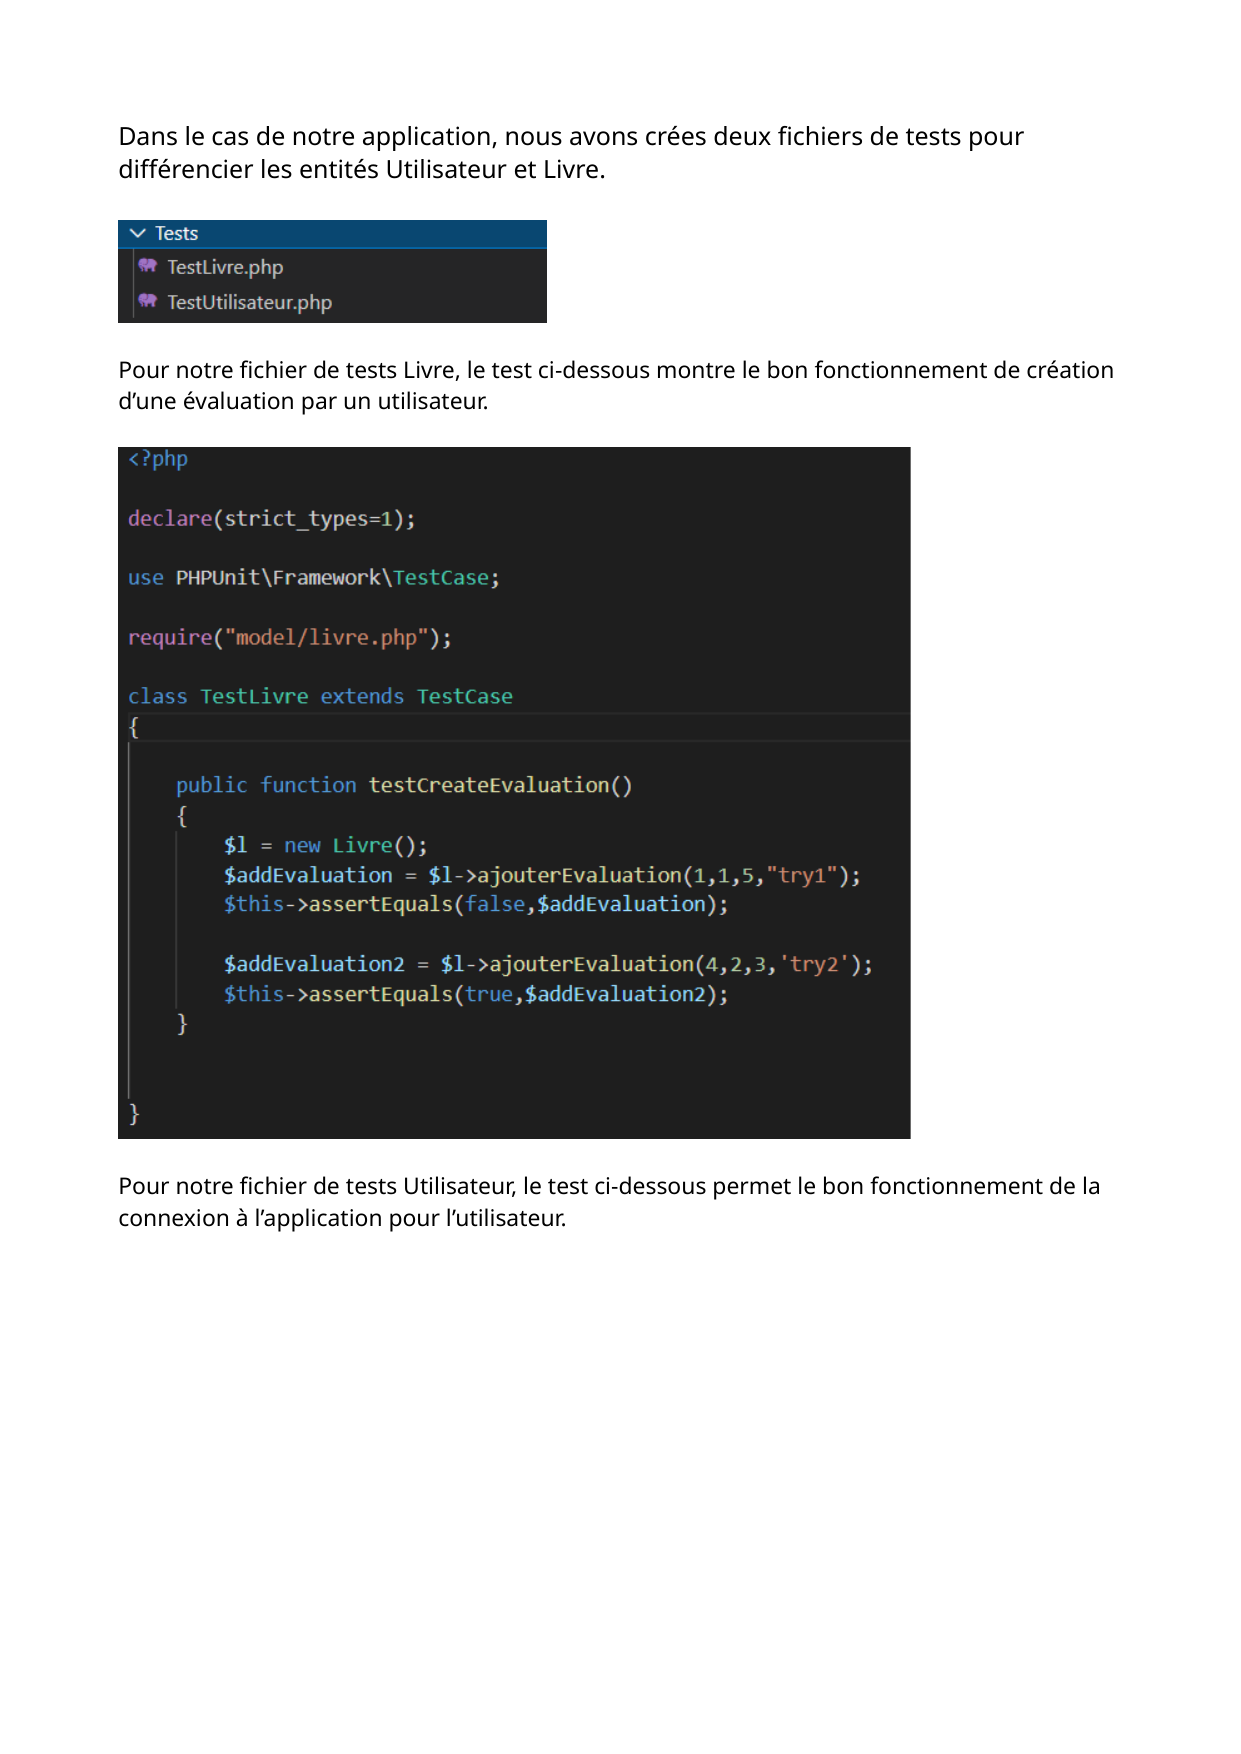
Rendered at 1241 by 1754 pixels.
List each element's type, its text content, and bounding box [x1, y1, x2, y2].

text Dans le cas de notre application, nous avons crées deux fichiers de tests pour différencier les entités Utilisateur et Livre. [118, 118, 1122, 186]
text Pour notre fichier de tests Utilisateur, le test ci-dessous permet le bon fonctionnement de la connexion à l’application pour l’utilisateur. [118, 1170, 1122, 1233]
text Pour notre fichier de tests Livre, le test ci-dessous montre le bon fonctionnement de création d’une évaluation par un utilisateur. [118, 354, 1122, 417]
